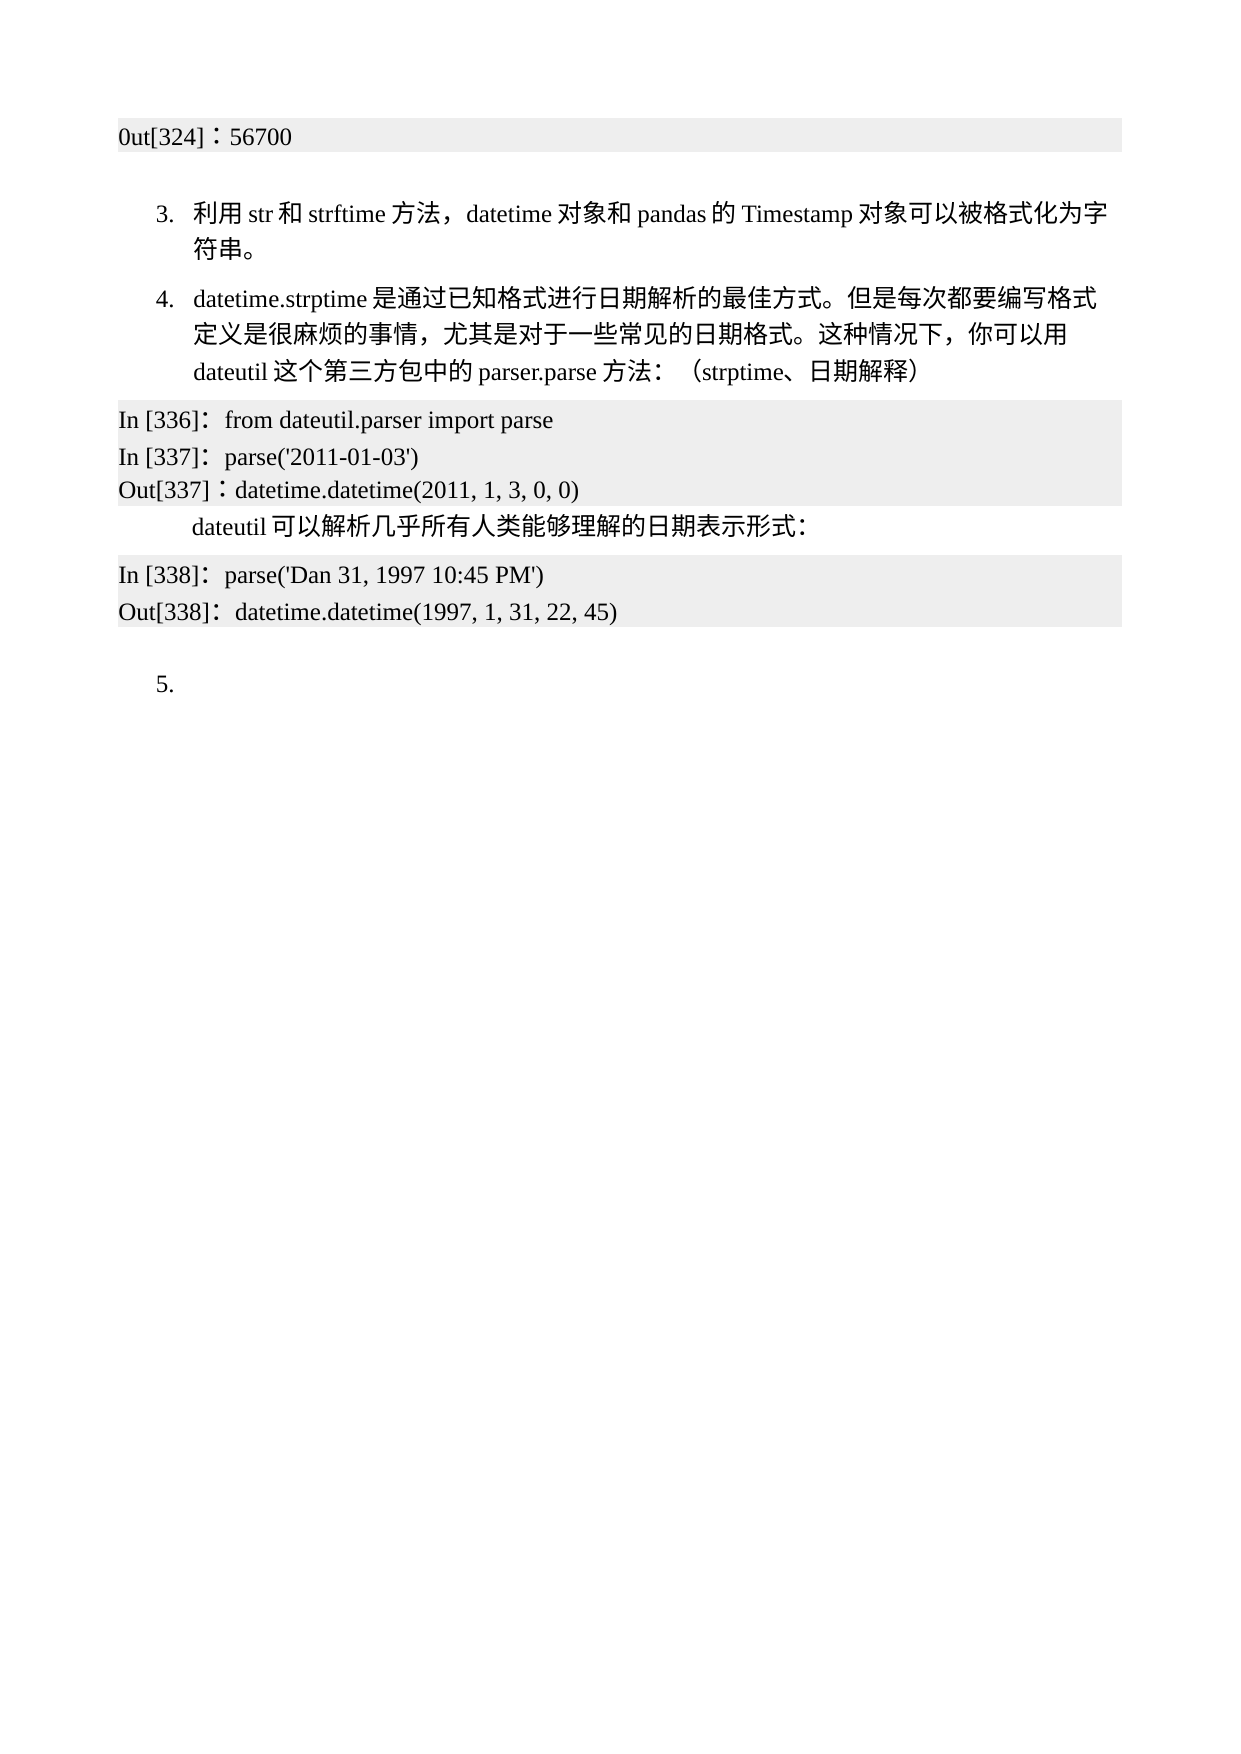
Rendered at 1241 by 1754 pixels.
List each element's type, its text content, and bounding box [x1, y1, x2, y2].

table_header In [338]：parse('Dan 31, 1997 10:45 PM') Out[338]：datetime.datetime(1997, 1, 31, 22, 45) [118, 555, 1122, 627]
list datetime.strptime是通过已知格式进行日期解析的最佳方式。但是每次都要编写格式定义是很麻烦的事情，尤其是对于一些常见的日期格式。这种情况下，你可以用dateutil这个第三方包中的parser.parse方法：（strptime、日期解释） [156, 278, 1122, 387]
list 利用str和strftime方法，datetime对象和pandas的Timestamp对象可以被格式化为字符串。 [156, 193, 1122, 266]
table_header In [336]：from dateutil.parser import parse In [337]：parse('2011-01-03') Out[337]：datetime.datetime(2011, 1, 3, 0, 0) [118, 400, 1122, 506]
table_header 0ut[324]：56700 [118, 118, 1122, 152]
text dateutil可以解析几乎所有人类能够理解的日期表示形式： [118, 506, 1122, 542]
